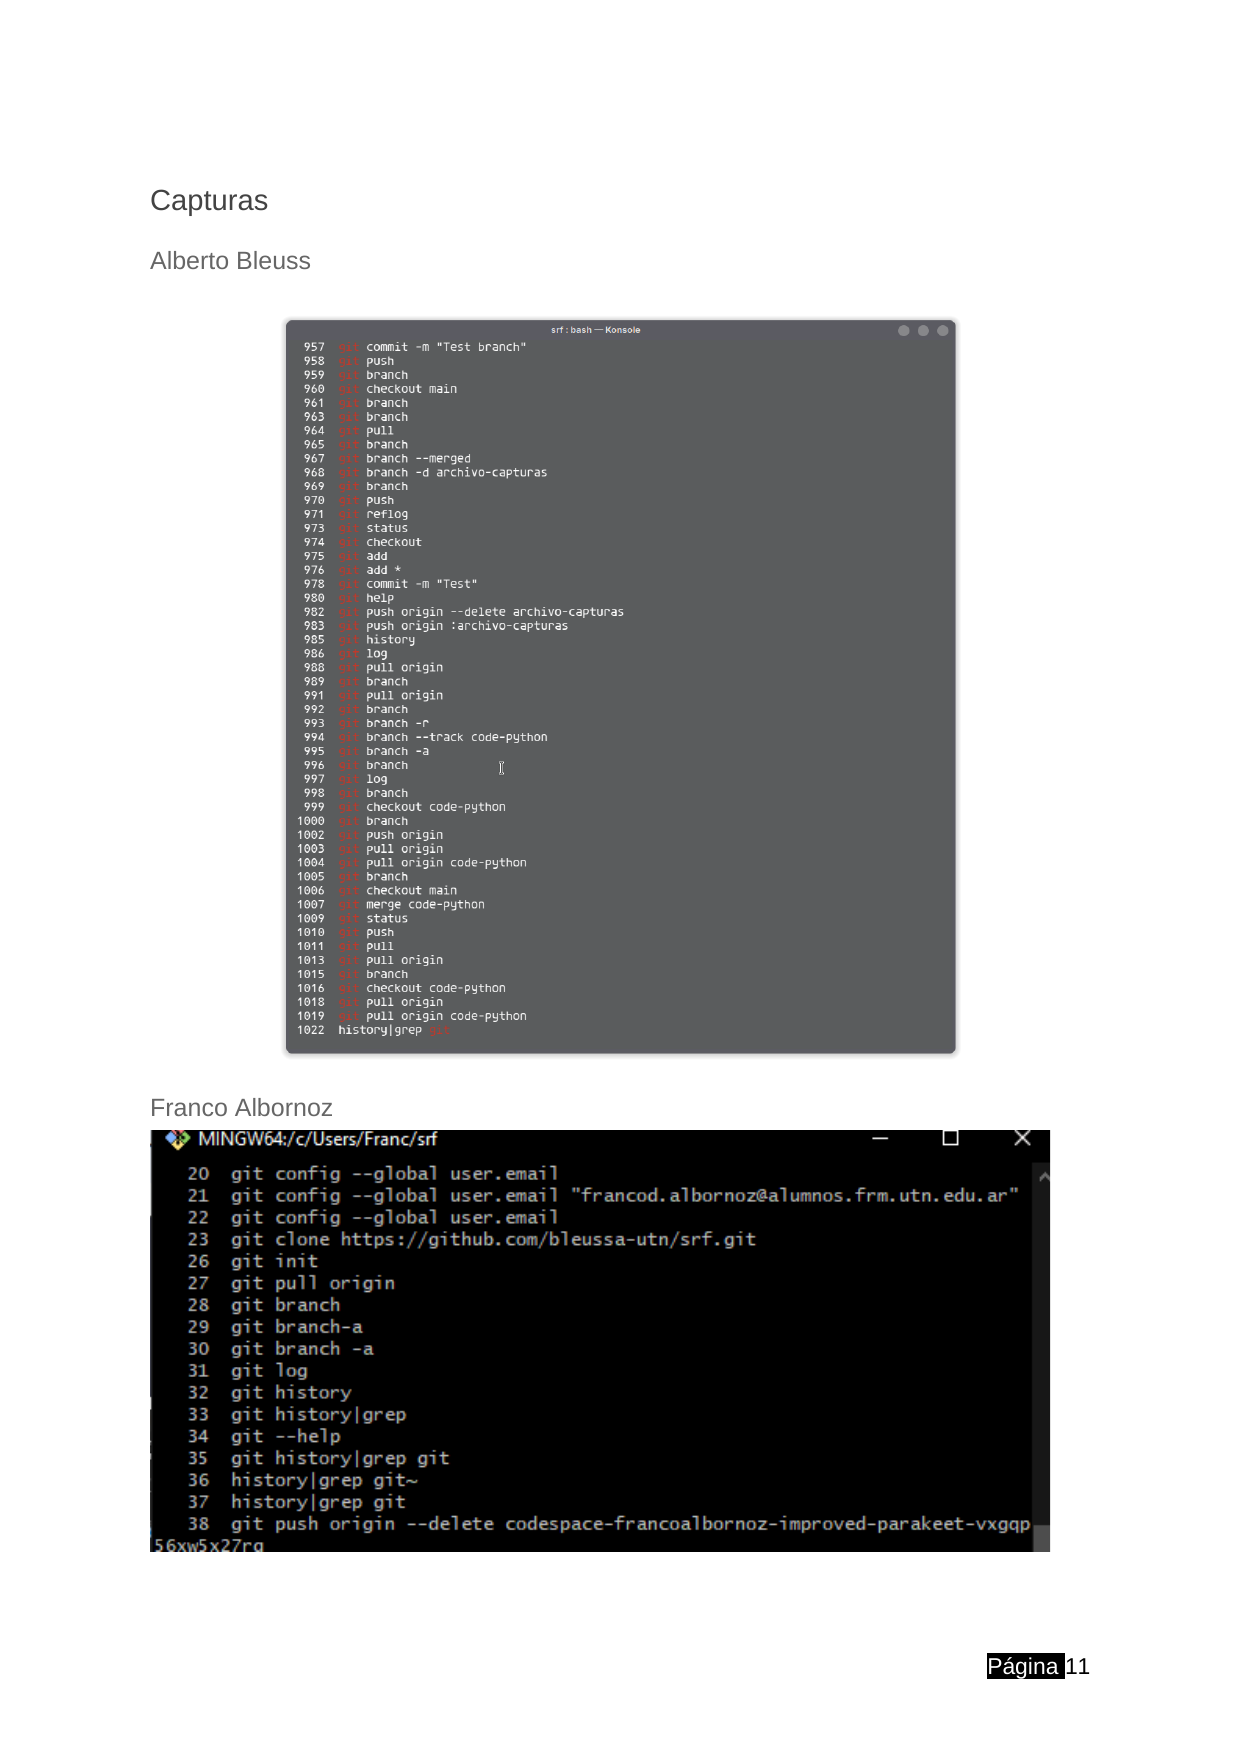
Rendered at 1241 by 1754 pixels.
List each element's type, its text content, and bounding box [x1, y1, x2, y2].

subtitle Capturas [150, 183, 1090, 217]
picture [279, 313, 962, 1060]
picture [150, 1130, 1050, 1552]
subtitle Alberto Bleuss [150, 246, 1090, 275]
subtitle Franco Albornoz [150, 1093, 1090, 1122]
